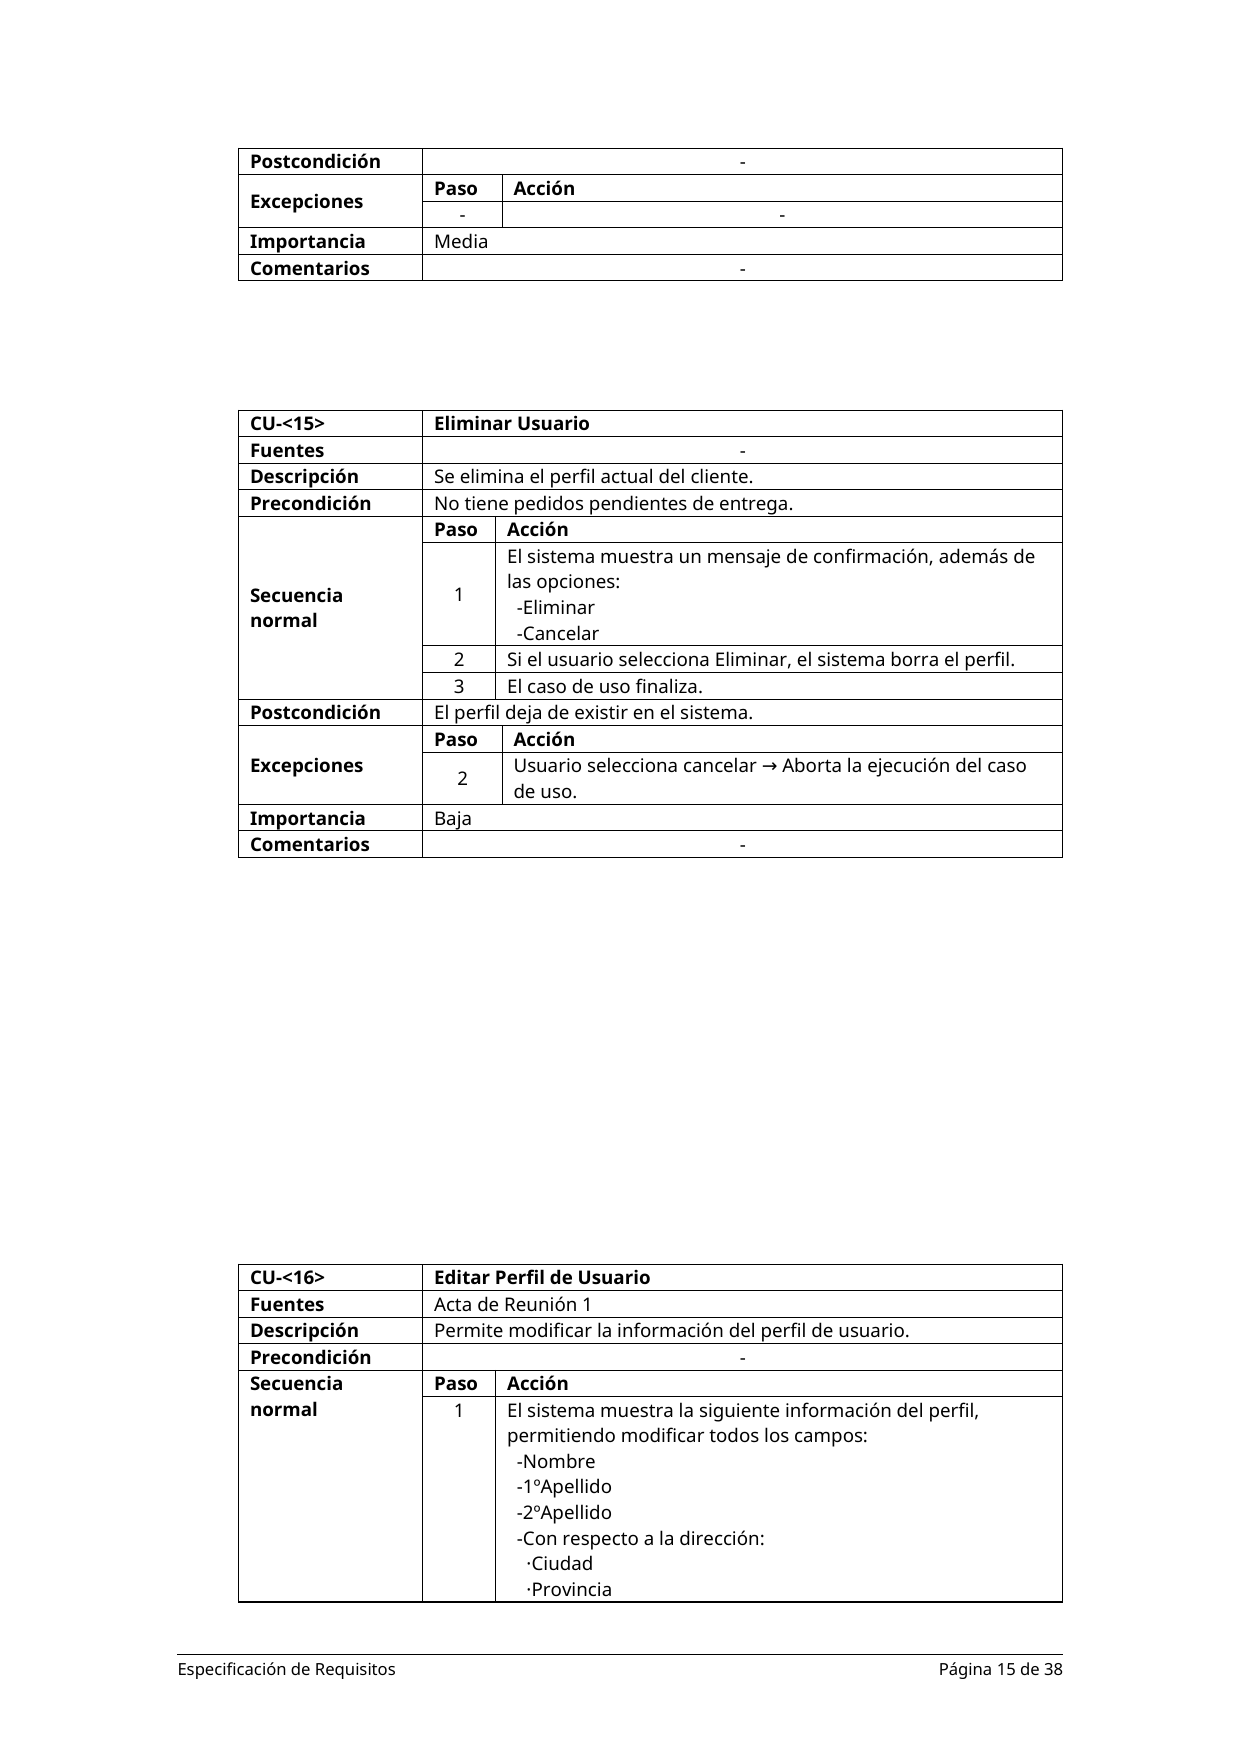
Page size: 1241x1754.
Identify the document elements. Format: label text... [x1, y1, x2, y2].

table_cell Postcondición [239, 149, 422, 174]
table_header CU-<15> [239, 411, 422, 436]
table_cell El caso de uso finaliza. [496, 673, 1062, 698]
table_cell El perfil deja de existir en el sistema. [423, 700, 1062, 725]
table_cell Paso [423, 1371, 495, 1396]
table_cell Acción [496, 1371, 1062, 1396]
table_cell - [423, 831, 1062, 857]
table_cell Secuencia normal [239, 517, 422, 698]
table_cell Comentarios [239, 831, 422, 857]
table_cell - [423, 149, 1062, 174]
table_cell Precondición [239, 490, 422, 516]
table_cell 2 [423, 753, 502, 804]
table_cell Acta de Reunión 1 [423, 1291, 1062, 1317]
table_header Eliminar Usuario [423, 411, 1062, 436]
table_cell Acción [503, 175, 1062, 201]
table_cell Fuentes [239, 437, 422, 463]
table_cell Secuencia normal [239, 1371, 422, 1601]
table_cell 2 [423, 646, 495, 672]
table_cell No tiene pedidos pendientes de entrega. [423, 490, 1062, 516]
table_cell Paso [423, 726, 502, 752]
table_cell El sistema muestra un mensaje de confirmación, además de las opciones: -Eliminar -Cancelar [496, 543, 1062, 645]
table_cell Si el usuario selecciona Eliminar, el sistema borra el perfil. [496, 646, 1062, 672]
table_cell Descripción [239, 1318, 422, 1343]
table_cell Precondición [239, 1344, 422, 1370]
table_header CU-<16> [239, 1265, 422, 1290]
table_cell El sistema muestra la siguiente información del perfil, permitiendo modificar todos los campos: -Nombre -1ºApellido -2ºApellido -Con respecto a la dirección: ·Ciudad ·Provincia [496, 1397, 1062, 1601]
table_cell Se elimina el perfil actual del cliente. [423, 464, 1062, 489]
table_cell - [423, 255, 1062, 280]
table_cell - [423, 1344, 1062, 1370]
table_cell 3 [423, 673, 495, 698]
table_cell Postcondición [239, 700, 422, 725]
table_cell Permite modificar la información del perfil de usuario. [423, 1318, 1062, 1343]
table_cell Descripción [239, 464, 422, 489]
table_cell - [423, 437, 1062, 463]
table_cell Fuentes [239, 1291, 422, 1317]
table_cell Acción [496, 517, 1062, 542]
table_cell Comentarios [239, 255, 422, 280]
table_cell - [503, 202, 1062, 227]
table_cell Usuario selecciona cancelar → Aborta la ejecución del caso de uso. [503, 753, 1062, 804]
table_cell Excepciones [239, 726, 422, 804]
table_cell Paso [423, 175, 502, 201]
table_cell 1 [423, 1397, 495, 1601]
table_cell Baja [423, 805, 1062, 830]
table_cell Media [423, 228, 1062, 254]
table_cell Importancia [239, 805, 422, 830]
table_cell Excepciones [239, 175, 422, 227]
table_header Editar Perfil de Usuario [423, 1265, 1062, 1290]
table_cell Acción [503, 726, 1062, 752]
table_cell Paso [423, 517, 495, 542]
table_cell 1 [423, 543, 495, 645]
table_cell Importancia [239, 228, 422, 254]
table_cell - [423, 202, 502, 227]
